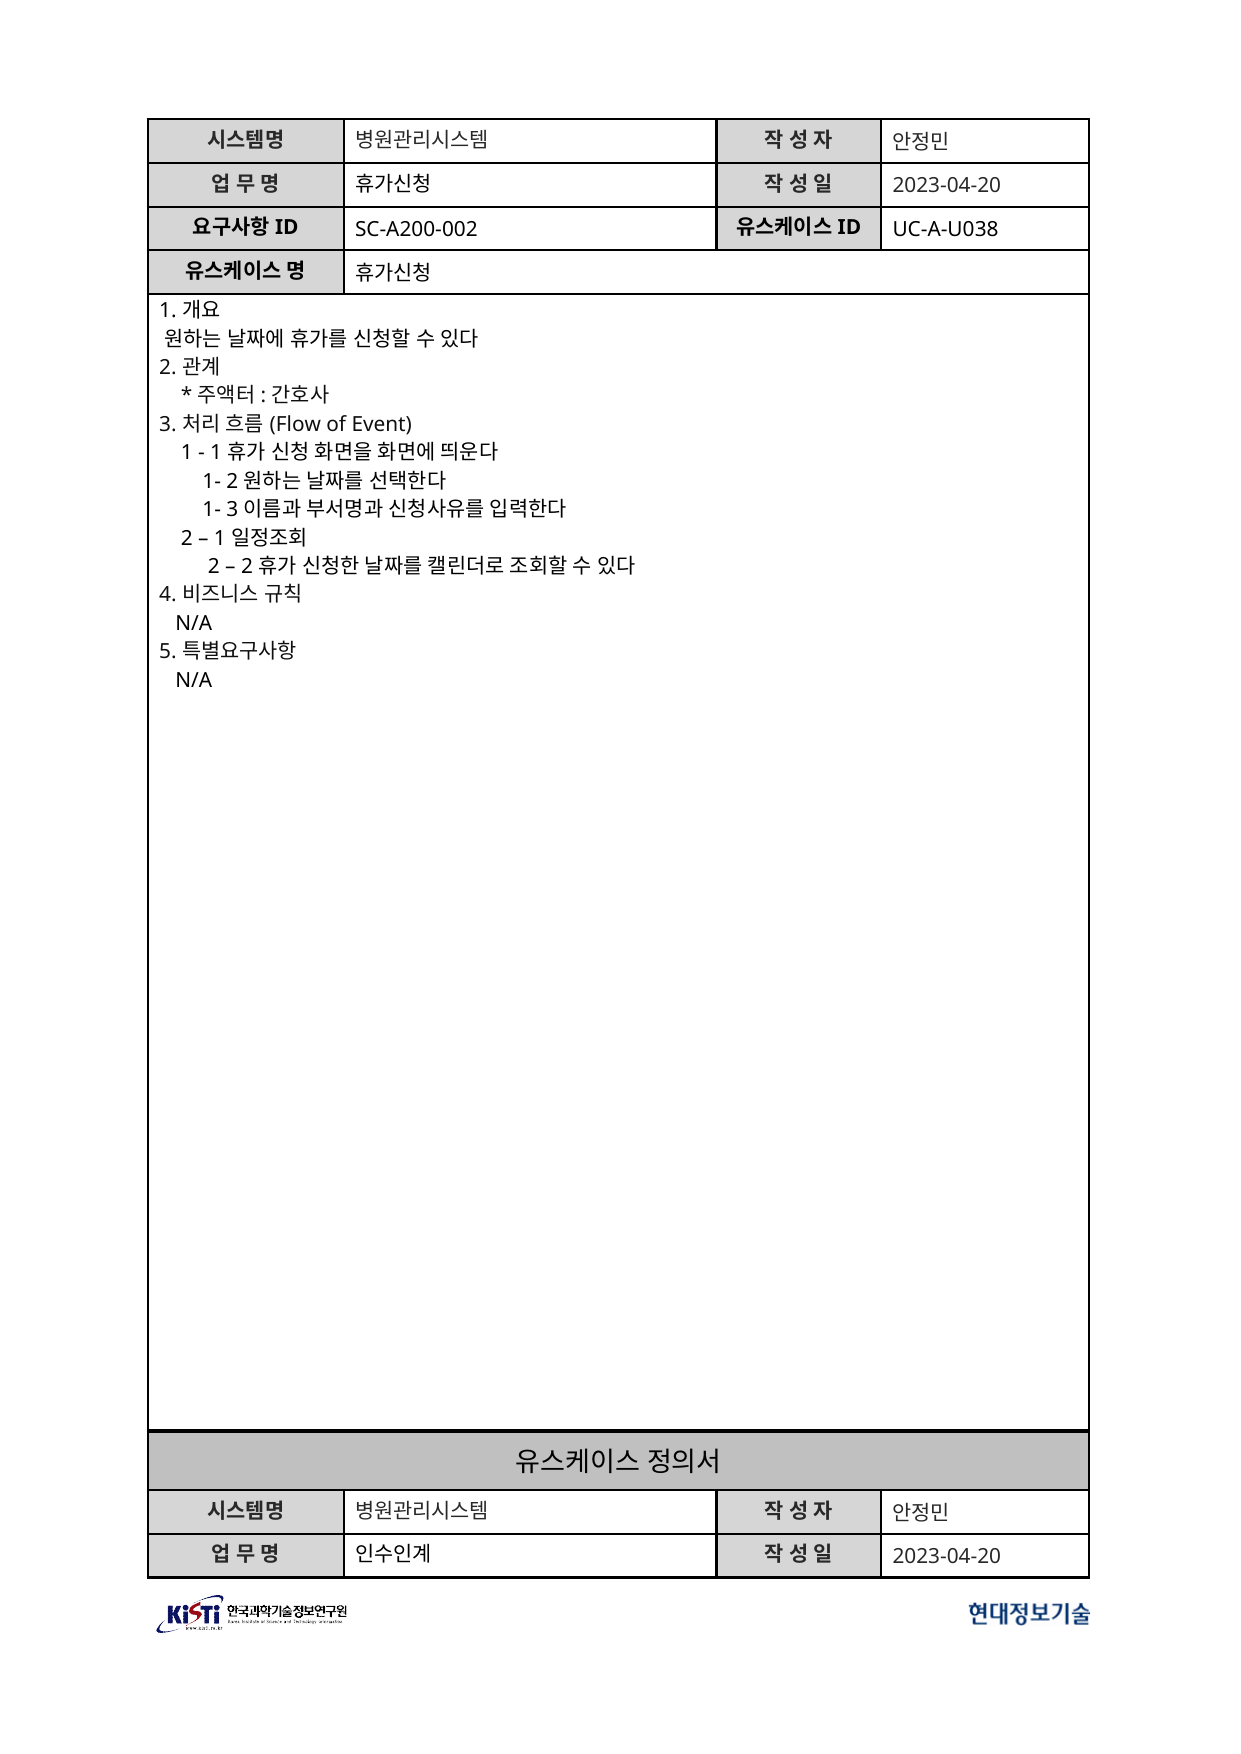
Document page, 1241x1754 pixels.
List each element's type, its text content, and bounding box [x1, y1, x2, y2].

table_cell 병원관리시스템 [345, 120, 715, 162]
table_cell 안정민 [882, 120, 1088, 162]
picture [968, 1602, 1091, 1626]
table_cell UC-A-U038 [882, 208, 1088, 249]
table_cell 업 무 명 [149, 1535, 343, 1576]
table_cell 휴가신청 [345, 164, 715, 206]
table_header 유스케이스 정의서 [149, 1433, 1088, 1489]
table_cell SC-A200-002 [345, 208, 715, 249]
table_cell 2023-04-20 [882, 1535, 1088, 1576]
table_cell 2023-04-20 [882, 164, 1088, 206]
table_cell 휴가신청 [345, 251, 1088, 293]
table_cell 작 성 일 [718, 1535, 880, 1576]
table_cell 작 성 자 [718, 120, 880, 162]
table_cell 1. 개요 원하는 날짜에 휴가를 신청할 수 있다 2. 관계 * 주액터 : 간호사 3. 처리 흐름 (Flow of Event) 1 - 1 휴가 신청 화면을 화면에 띄운다 1- 2 원하는 날짜를 선택한다 1- 3 이름과 부서명과 신청사유를 입력한다 2 – 1 일정조회 2 – 2 휴가 신청한 날짜를 캘린더로 조회할 수 있다 4. 비즈니스 규칙 N/A 5. 특별요구사항 N/A [149, 295, 1088, 1428]
table_cell 업 무 명 [149, 164, 343, 206]
table_cell 유스케이스 명 [149, 251, 343, 293]
table_cell 유스케이스 ID [718, 208, 880, 249]
table_cell 요구사항 ID [149, 208, 343, 249]
table_cell 작 성 자 [718, 1491, 880, 1533]
table_cell 안정민 [882, 1491, 1088, 1533]
table_cell 시스템명 [149, 120, 343, 162]
table_cell 작 성 일 [718, 164, 880, 206]
table_cell 병원관리시스템 [345, 1491, 715, 1533]
table_cell 시스템명 [149, 1491, 343, 1533]
picture [156, 1595, 347, 1633]
table_cell 인수인계 [345, 1535, 715, 1576]
